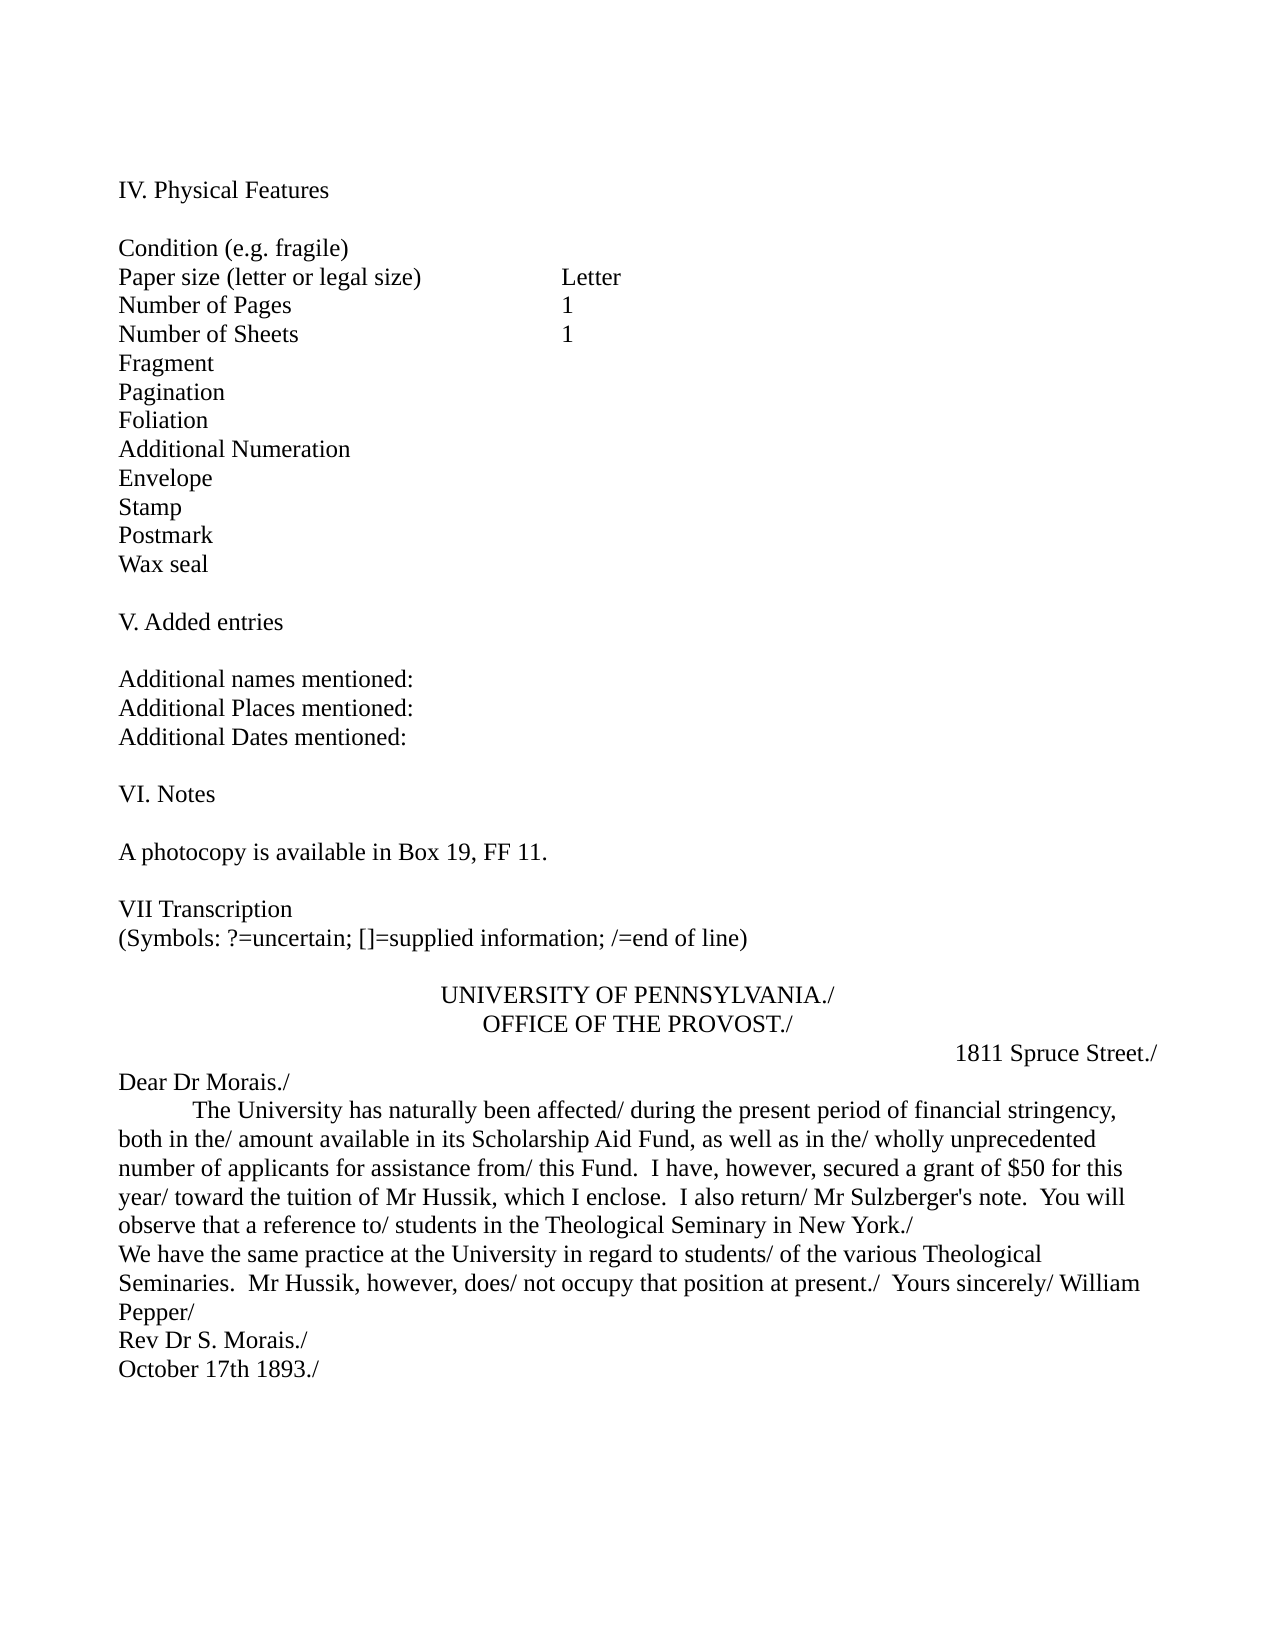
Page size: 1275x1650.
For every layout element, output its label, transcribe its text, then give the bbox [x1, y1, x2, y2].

text Rev Dr S. Morais./ [118, 1326, 1157, 1354]
text Additional Numeration [118, 434, 1157, 463]
text VII Transcription [118, 894, 1157, 923]
text A photocopy is available in Box 19, FF 11. [118, 837, 1157, 866]
text Stamp [118, 492, 1157, 521]
text Fragment [118, 348, 1157, 377]
text VI. Notes [118, 779, 1157, 808]
text OFFICE OF THE PROVOST./ [118, 1009, 1157, 1038]
text Additional names mentioned: [118, 664, 1157, 693]
text Wax seal [118, 549, 1157, 578]
text 1811 Spruce Street./ [118, 1038, 1157, 1067]
text Additional Dates mentioned: [118, 722, 1157, 751]
text IV. Physical Features [118, 176, 1157, 204]
text Postma rk [118, 521, 1157, 549]
text (Symbols: ?=uncertain; []=supplied information; /=end of line) [118, 923, 1157, 952]
text Envelope [118, 463, 1157, 492]
text The University has naturally been affected/ during the present period of financial stringency, both in the/ amount available in its Scholarship Aid Fund, as well as in the/ wholly unprecedented number of applicants for assistance from/ this Fund. I have, however, secured a grant of $50 for this year/ toward the tuition of Mr Hussik, which I enclose. I also return/ Mr Sulzberger's note. You will observe that a reference to/ students in the Theological Seminary in New York./ [118, 1096, 1157, 1239]
text Number of Sheets 1 [118, 319, 1157, 348]
text Dear Dr Morais./ [118, 1067, 1157, 1096]
text Number of Pages 1 [118, 291, 1157, 319]
text V. Added entries [118, 607, 1157, 636]
text We have the same practice at the University in regard to students/ of the various Theological Seminaries. Mr Hussik, however, does/ not occupy that position at present./ Yours sincerely/ William Pepper/ [118, 1239, 1157, 1326]
text Condition (e.g. fragile) [118, 233, 1157, 262]
text Foliation [118, 406, 1157, 434]
text Paper size (letter or legal size) Letter [118, 262, 1157, 291]
text October 17th 1893./ [118, 1354, 1157, 1383]
text UNIVERSITY OF PENNSYLVANIA./ [118, 981, 1157, 1009]
text Additional Places mentioned: [118, 693, 1157, 722]
text Pagination [118, 377, 1157, 406]
